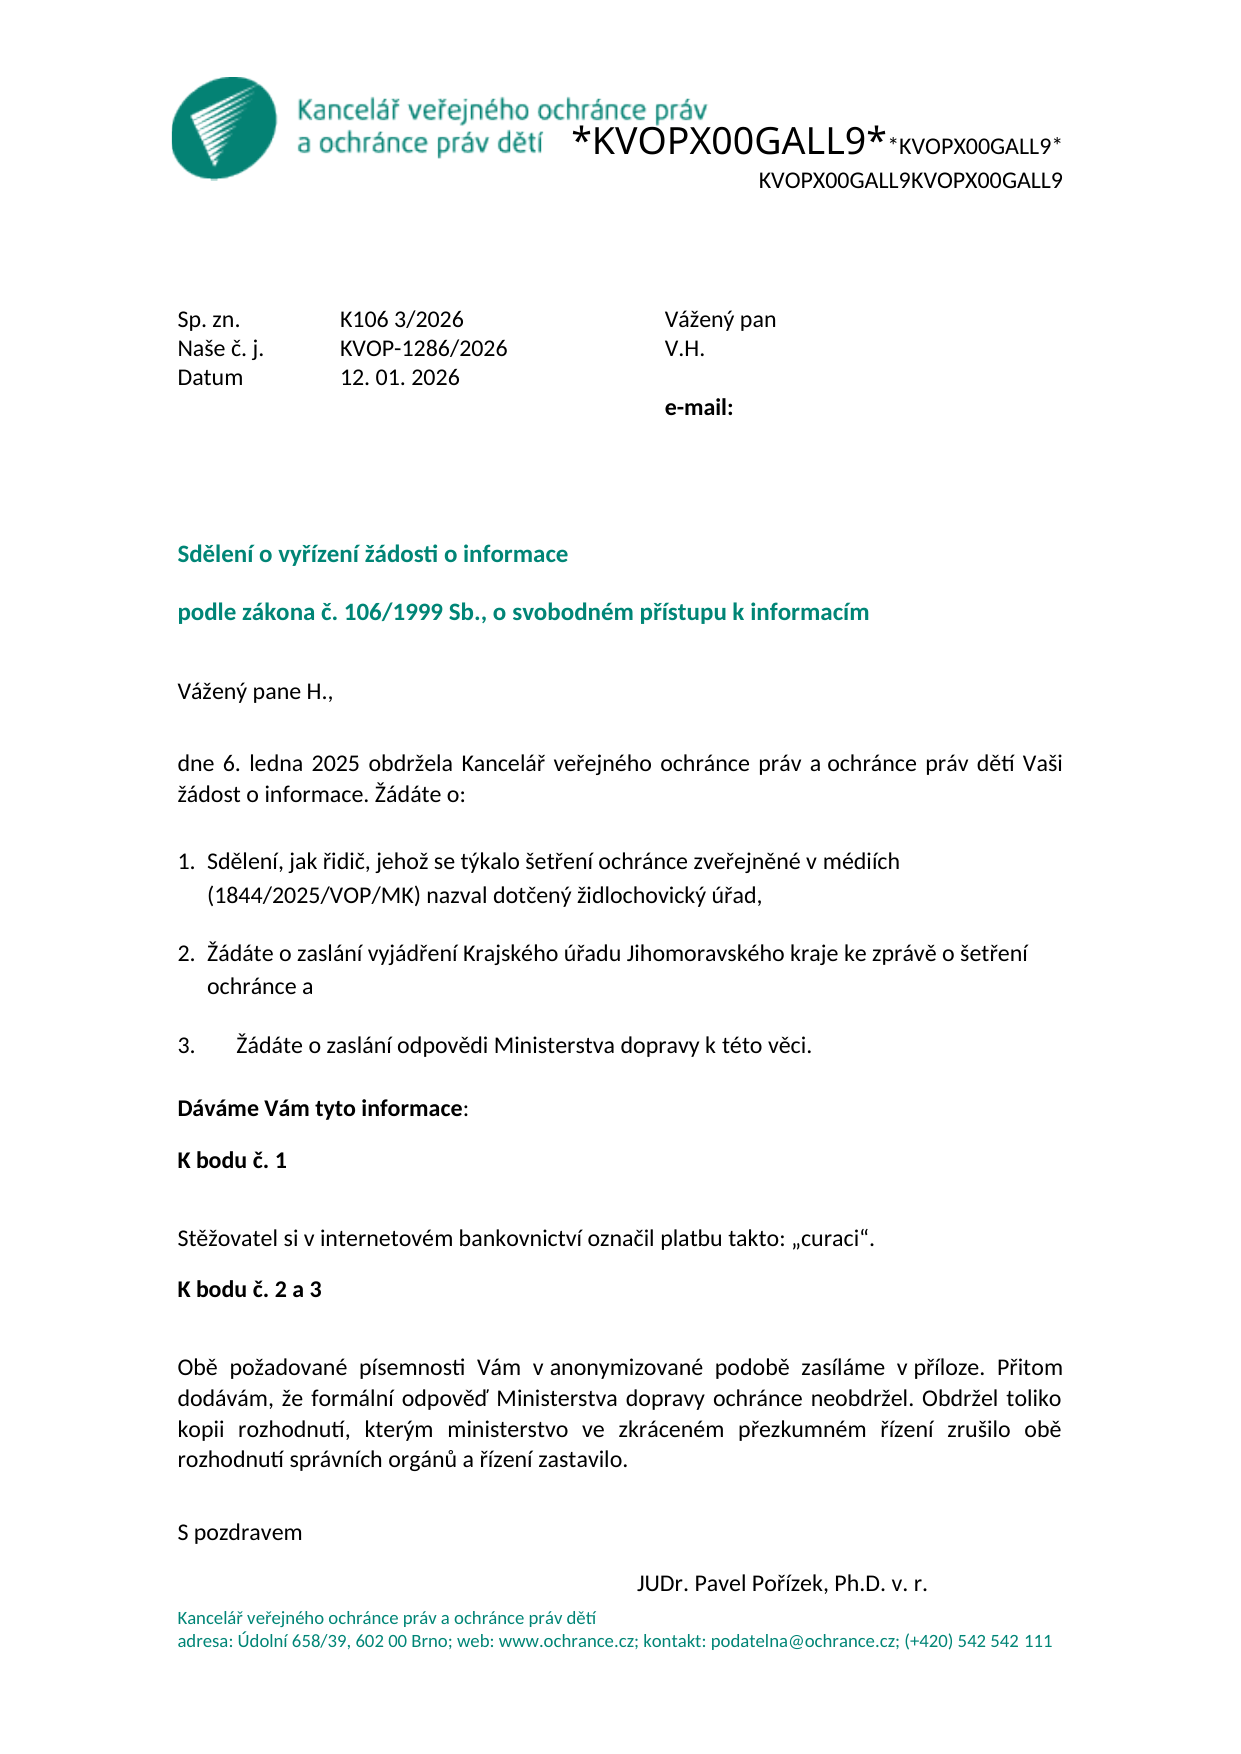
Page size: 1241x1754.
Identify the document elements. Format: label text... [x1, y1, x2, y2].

subtitle K bodu č. 2 a 3 [177, 1274, 1063, 1303]
subtitle K bodu č. 1 [177, 1145, 1063, 1174]
text Vážený pane H., [177, 676, 1063, 705]
text Dáváme Vám tyto informace: [177, 1093, 1063, 1122]
list Sdělení, jak řidič, jehož se týkalo šetření ochránce zveřejněné v médiích (1844/2025/VOP/MK) nazval dotčený židlochovický úřad, [177, 843, 1063, 910]
table_header K106 3/2026 KVOP-1286/2026 12. 01. 2026 [340, 245, 664, 538]
list Žádáte o zaslání odpovědi Ministerstva dopravy k této věci. [177, 1026, 1063, 1060]
subtitle Sdělení o vyřízení žádosti o informace [177, 538, 1063, 568]
table_header Sp. zn. Naše č. j. Datum [177, 245, 340, 538]
text S pozdravem [177, 1517, 1063, 1546]
text Stěžovatel si v internetovém bankovnictví označil platbu takto: „curaci“. [177, 1223, 1063, 1252]
text JUDr. Pavel Pořízek, Ph.D. v. r. [502, 1568, 1063, 1598]
list Žádáte o zaslání vyjádření Krajského úřadu Jihomoravského kraje ke zprávě o šetření ochránce a [177, 935, 1063, 1001]
table_header Vážený pan V.H. e-mail: [665, 245, 1085, 538]
text Obě požadované písemnosti Vám v anonymizované podobě zasíláme v příloze. Přitom dodávám, že formální odpověď Ministerstva dopravy ochránce neobdržel. Obdržel toliko kopii rozhodnutí, kterým ministerstvo ve zkráceném přezkumném řízení zrušilo obě rozhodnutí správních orgánů a řízení zastavilo. [177, 1352, 1063, 1474]
text dne 6. ledna 2025 obdržela Kancelář veřejného ochránce práv a ochránce práv dětí Vaši žádost o informace. Žádáte o: [177, 748, 1063, 808]
subtitle podle zákona č. 106/1999 Sb., o svobodném přístupu k informacím [177, 597, 1063, 627]
